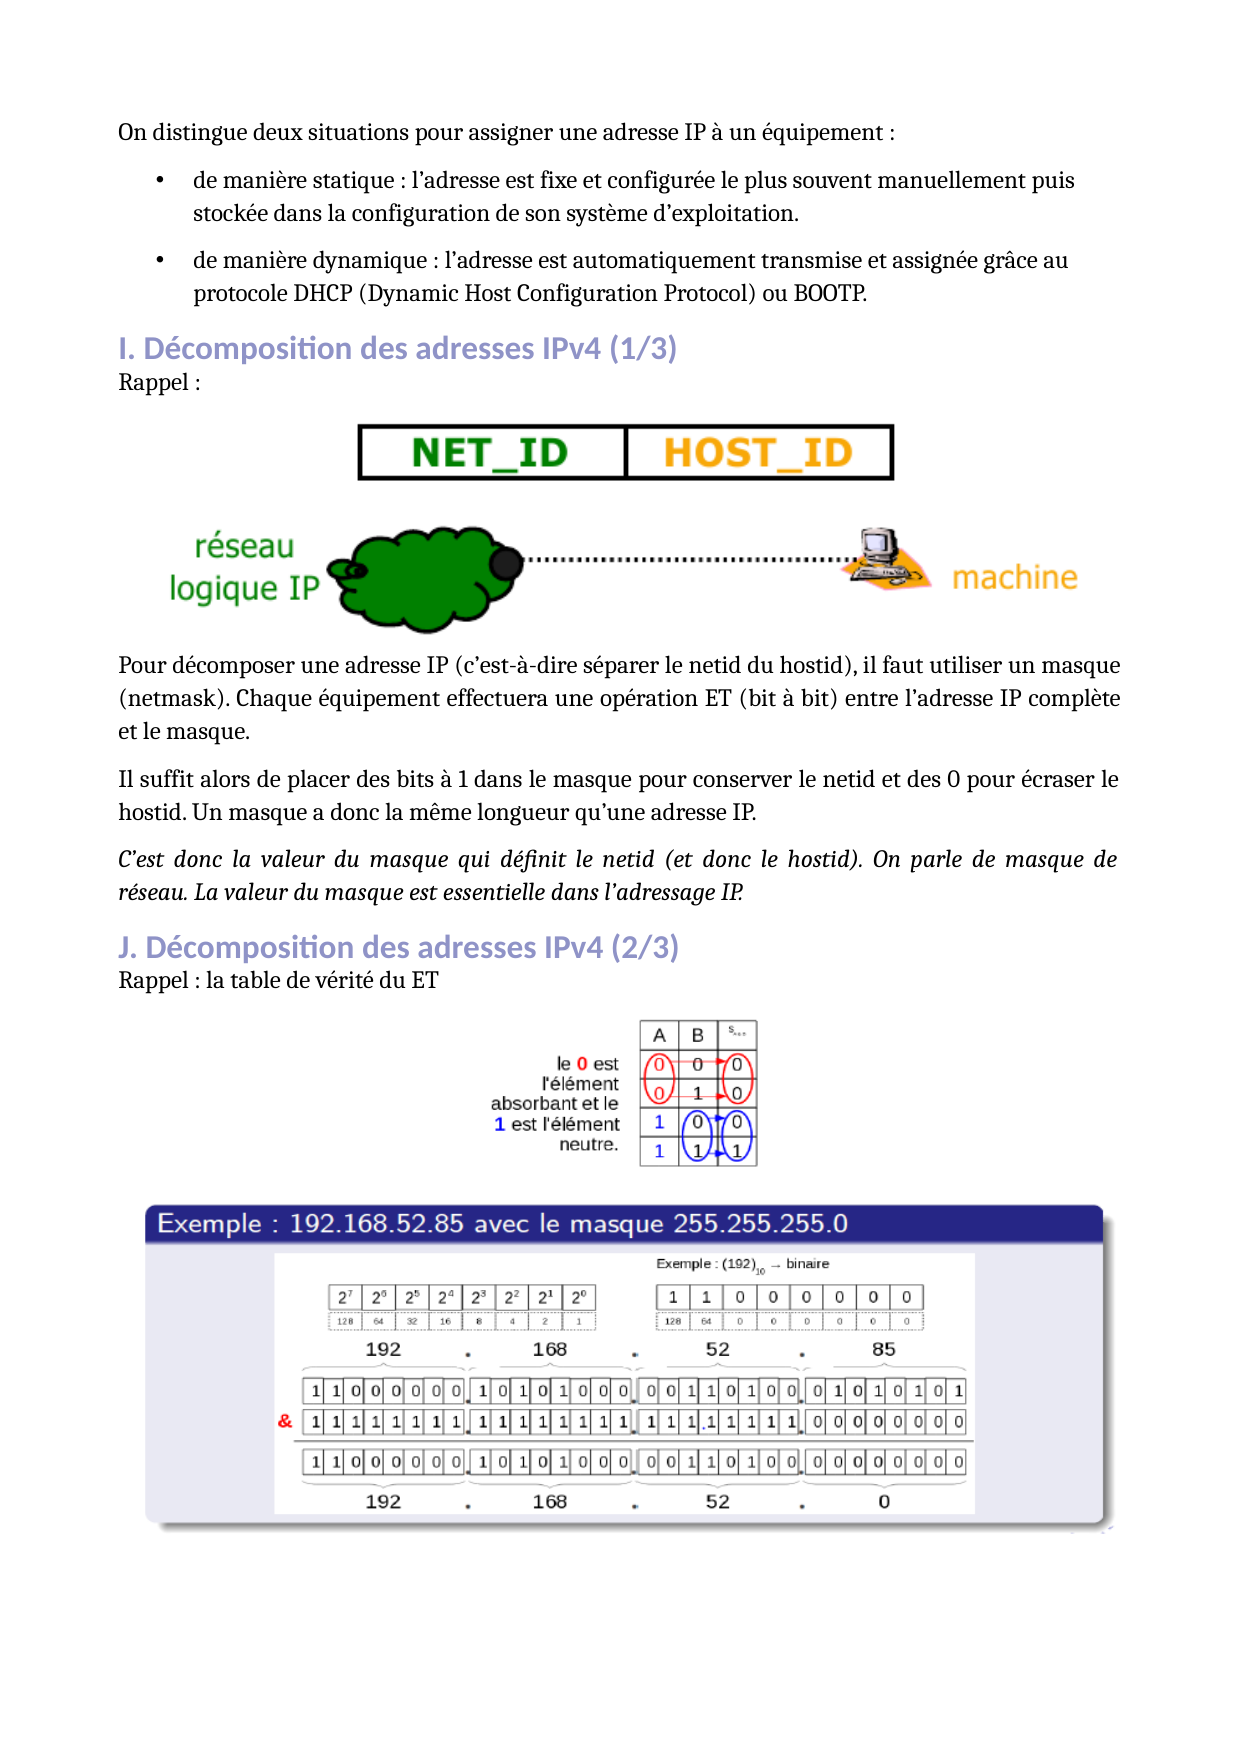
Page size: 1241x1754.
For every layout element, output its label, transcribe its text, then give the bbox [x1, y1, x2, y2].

text On distingue deux situations pour assigner une adresse IP à un équipement : [118, 118, 1122, 147]
text I. Décomposition des adresses IPv4 (1/3) [118, 327, 1122, 368]
picture [128, 415, 1112, 647]
text J. Décomposition des adresses IPv4 (2/3) [118, 926, 1122, 966]
text Il suffit alors de placer des bits à 1 dans le masque pour conserver le netid et des 0 pour écraser le hostid. Un masque a donc la même longueur qu’une adresse IP. [118, 764, 1122, 826]
text C’est donc la valeur du masque qui définit le netid (et donc le hostid). On parle de masque de réseau. La valeur du masque est essentielle dans l’adressage IP. [118, 845, 1122, 907]
text Rappel : la table de vérité du ET [118, 966, 1122, 995]
text Rappel : [118, 368, 1122, 396]
list de manière statique : l’adresse est fixe et configurée le plus souvent manuellement puis stockée dans la configuration de son système d’exploitation. [156, 166, 1122, 227]
list de manière dynamique : l’adresse est automatiquement transmise et assignée grâce au protocole DHCP (Dynamic Host Configuration Protocol) ou BOOTP. [156, 246, 1122, 308]
text Pour décomposer une adresse IP (c’est-à-dire séparer le netid du hostid), il faut utiliser un masque (netmask). Chaque équipement effectuera une opération ET (bit à bit) entre l’adresse IP complète et le masque. [118, 415, 1122, 746]
picture [118, 1014, 1123, 1535]
